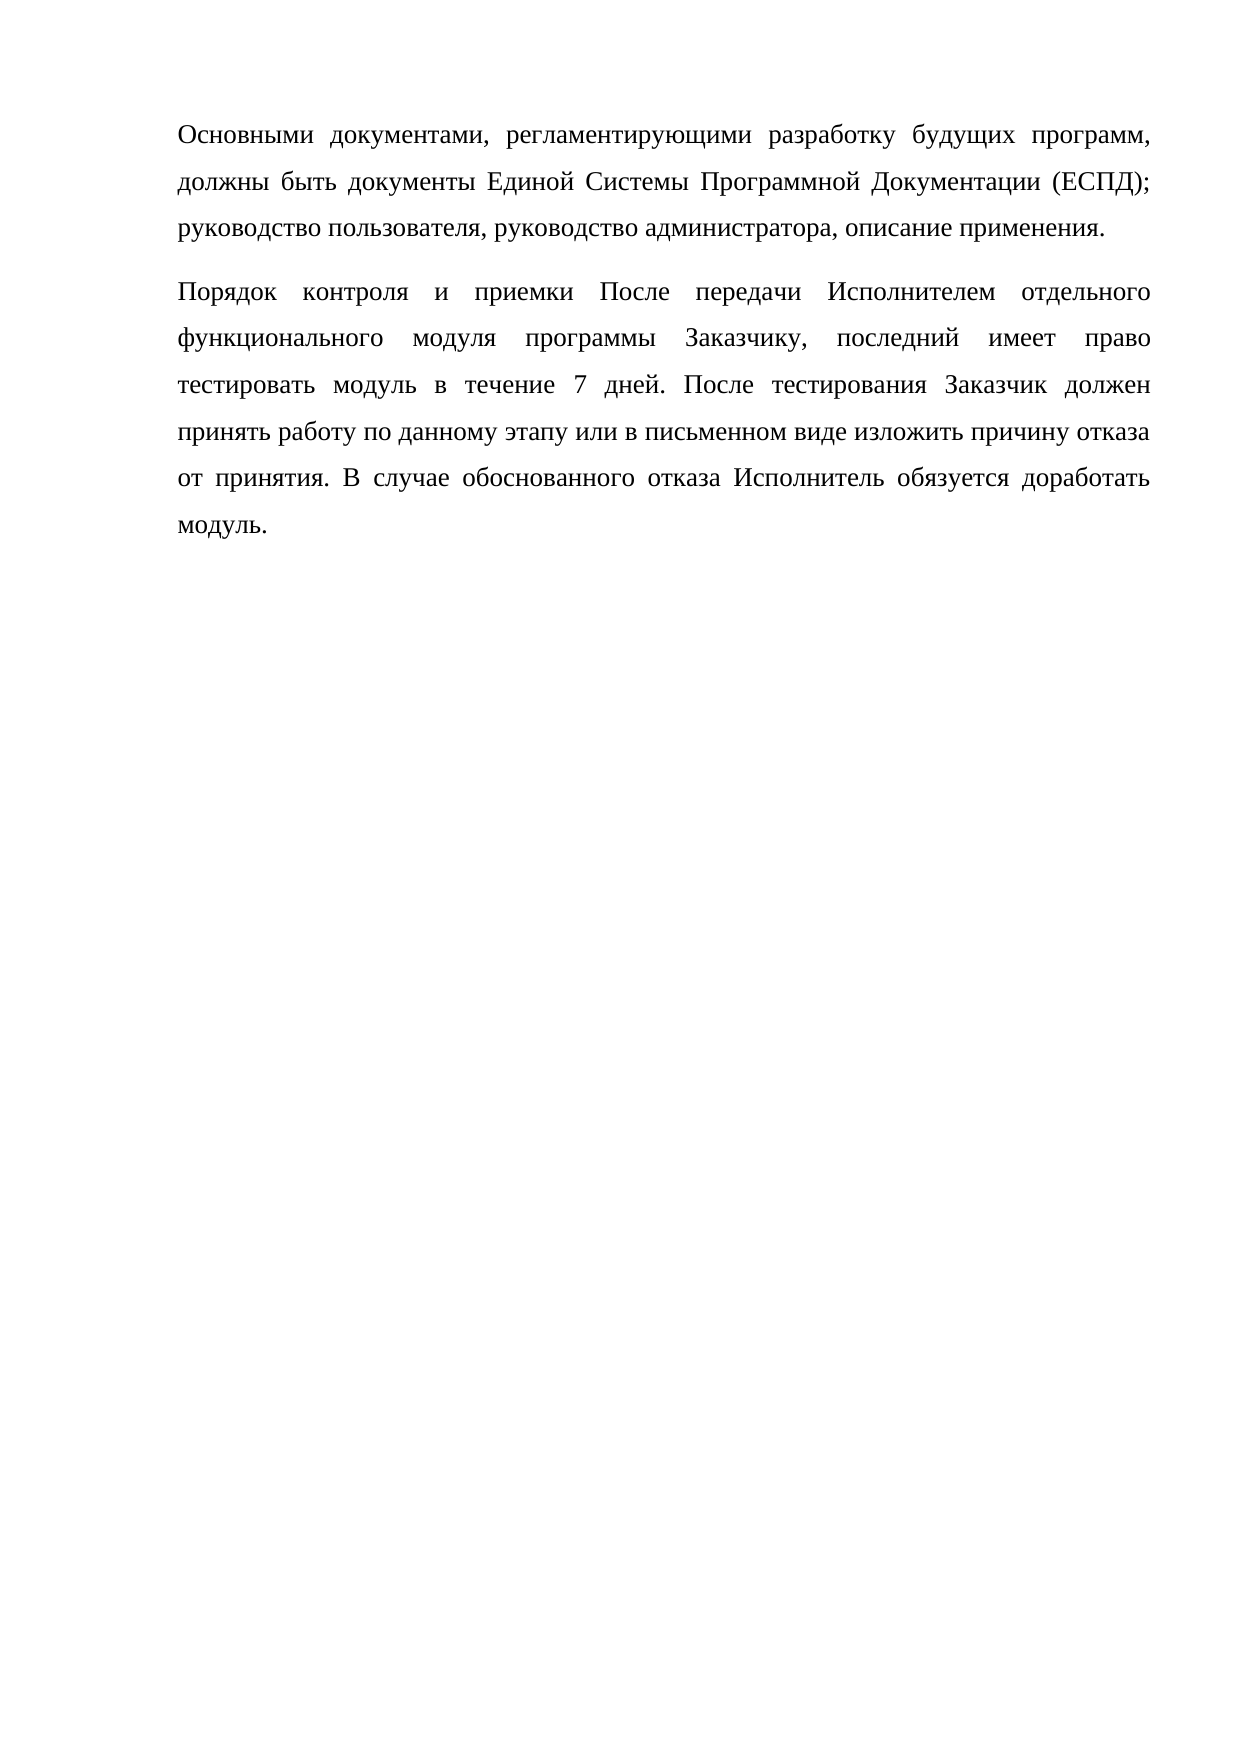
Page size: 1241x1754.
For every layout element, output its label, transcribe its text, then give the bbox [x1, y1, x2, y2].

text Порядок контроля и приемки После передачи Исполнителем отдельного функционального модуля программы Заказчику, последний имеет право тестировать модуль в течение 7 дней. После тестирования Заказчик должен принять работу по данному этапу или в письменном виде изложить причину отказа от принятия. В случае обоснованного отказа Исполнитель обязуется доработать модуль. [177, 275, 1152, 539]
text Основными документами, регламентирующими разработку будущих программ, должны быть документы Единой Системы Программной Документации (ЕСПД); руководство пользователя, руководство администратора, описание применения. [177, 118, 1152, 243]
